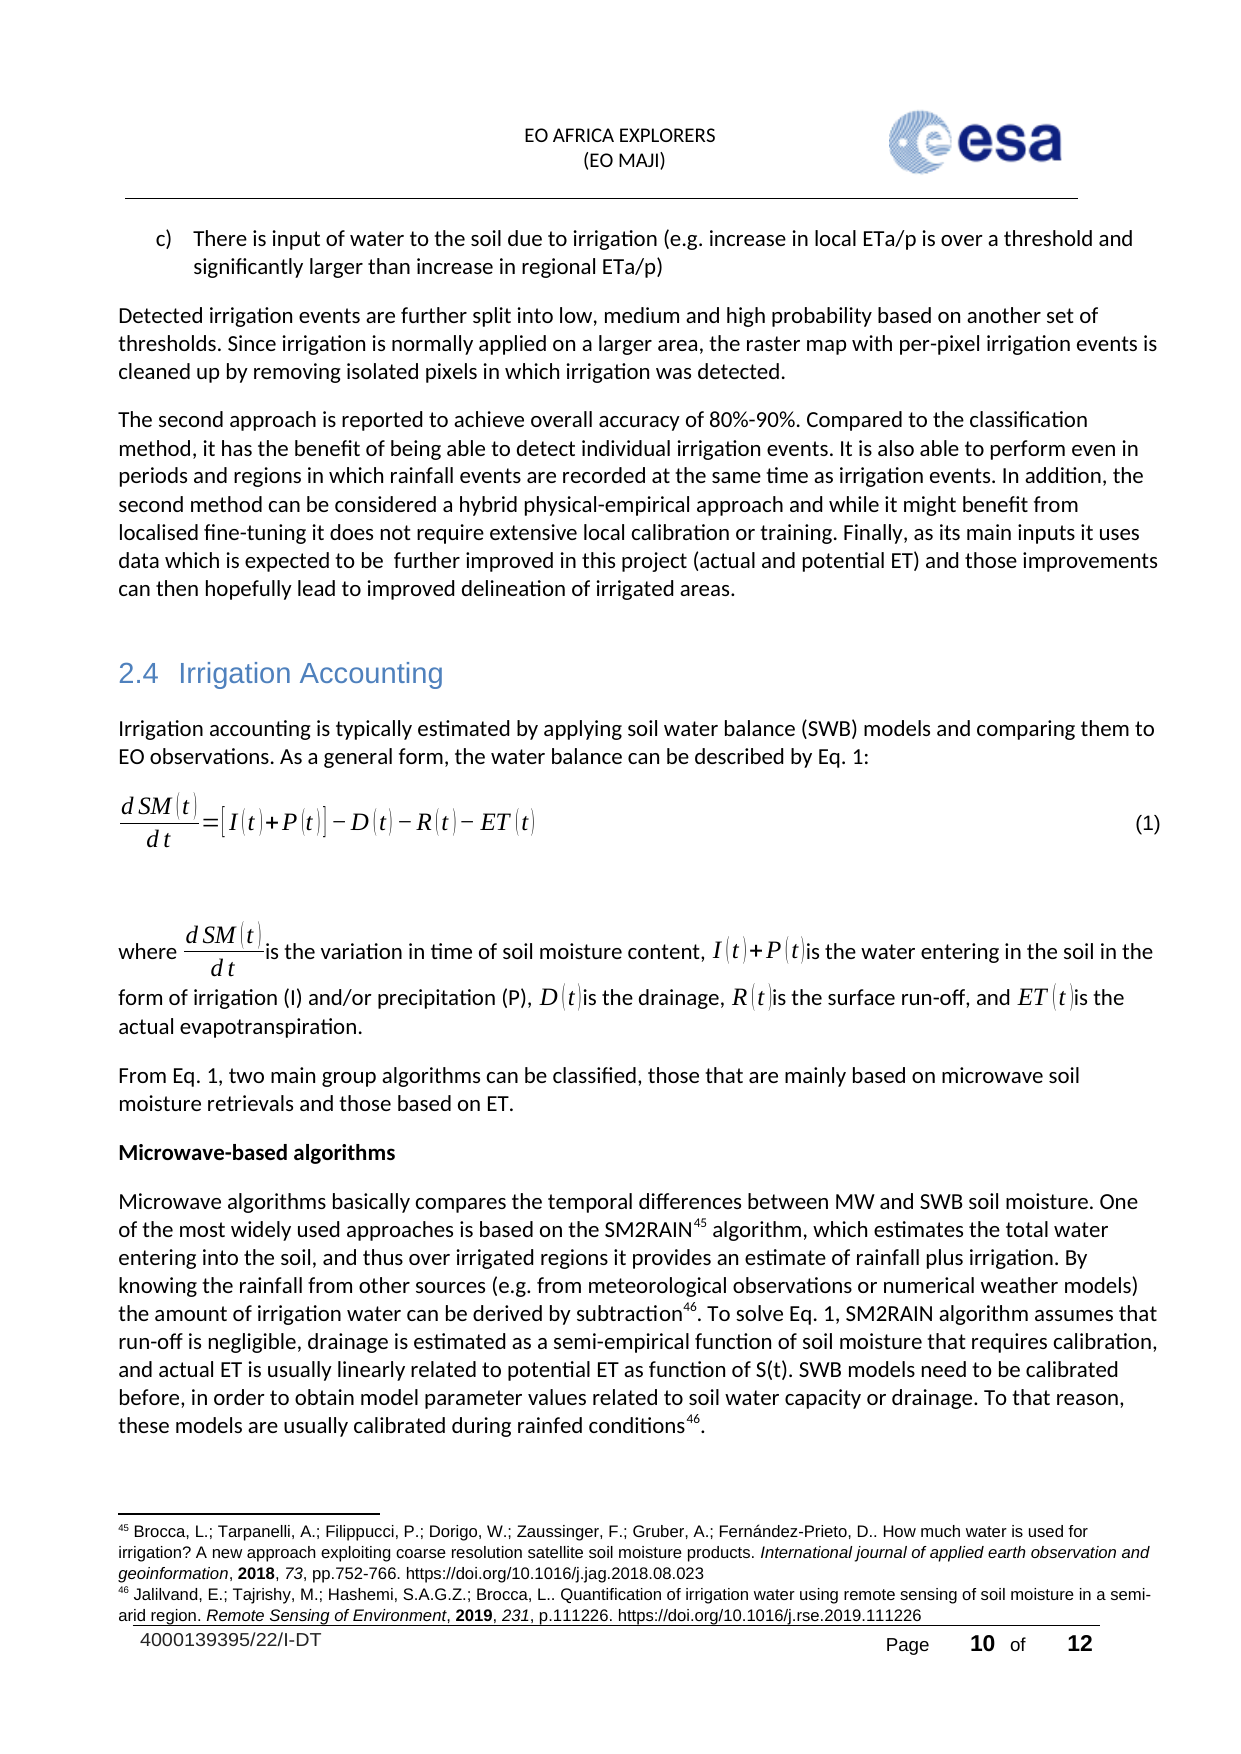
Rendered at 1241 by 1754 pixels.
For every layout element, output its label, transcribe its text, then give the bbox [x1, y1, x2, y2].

table_header [118, 791, 1084, 853]
table_header (1) [1084, 791, 1161, 853]
list There is input of water to the soil due to irrigation (e.g. increase in local ETa/p is over a threshold and significantly larger than increase in regional ETa/p) [156, 224, 1161, 280]
text Jalilvand, E.; Tajrishy, M.; Hashemi, S.A.G.Z.; Brocca, L.. Quantification of irrigation water using remote sensing of soil moisture in a semi-arid region. Remote Sensing of Environment, 2019, 231, p.111226. https://doi.org/10.1016/j.rse.2019.111226 [118, 1583, 1161, 1625]
picture [889, 106, 1062, 180]
text Microwave-based algorithms [118, 1138, 1161, 1166]
text Brocca, L.; Tarpanelli, A.; Filippucci, P.; Dorigo, W.; Zaussinger, F.; Gruber, A.; Fernández-Prieto, D.. How much water is used for irrigation? A new approach exploiting coarse resolution satellite soil moisture products. International journal of applied earth observation and geoinformation, 2018, 73, pp.752-766. https://doi.org/10.1016/j.jag.2018.08.023 [118, 1521, 1161, 1583]
text Irrigation accounting is typically estimated by applying soil water balance (SWB) models and comparing them to EO observations. As a general form, the water balance can be described by Eq. 1: [118, 714, 1161, 770]
text From Eq. 1, two main group algorithms can be classified, those that are mainly based on microwave soil moisture retrievals and those based on ET. [118, 1061, 1161, 1117]
text The second approach is reported to achieve overall accuracy of 80%-90%. Compared to the classification method, it has the benefit of being able to detect individual irrigation events. It is also able to perform even in periods and regions in which rainfall events are recorded at the same time as irrigation events. In addition, the second method can be considered a hybrid physical-empirical approach and while it might benefit from localised fine-tuning it does not require extensive local calibration or training. Finally, as its main inputs it uses data which is expected to be further improved in this project (actual and potential ET) and those improvements can then hopefully lead to improved delineation of irrigated areas. [118, 406, 1161, 602]
text Microwave algorithms basically compares the temporal differences between MW and SWB soil moisture. One of the most widely used approaches is based on the SM2RAIN algorithm, which estimates the total water entering into the soil, and thus over irrigated regions it provides an estimate of rainfall plus irrigation. By knowing the rainfall from other sources (e.g. from meteorological observations or numerical weather models) the amount of irrigation water can be derived by subtraction. To solve Eq. 1, SM2RAIN algorithm assumes that run-off is negligible, drainage is estimated as a semi-empirical function of soil moisture that requires calibration, and actual ET is usually linearly related to potential ET as function of S(t). SWB models need to be calibrated before, in order to obtain model parameter values related to soil water capacity or drainage. To that reason, these models are usually calibrated during rainfed conditions46. [118, 1187, 1161, 1439]
text where is the variation in time of soil moisture content, is the water entering in the soil in the form of irrigation (I) and/or precipitation (P), is the drainage, is the surface run-off, and is the actual evapotranspiration. [118, 920, 1161, 1040]
subtitle Irrigation Accounting [118, 652, 1161, 689]
text Detected irrigation events are further split into low, medium and high probability based on another set of thresholds. Since irrigation is normally applied on a larger area, the raster map with per-pixel irrigation events is cleaned up by removing isolated pixels in which irrigation was detected. [118, 301, 1161, 385]
